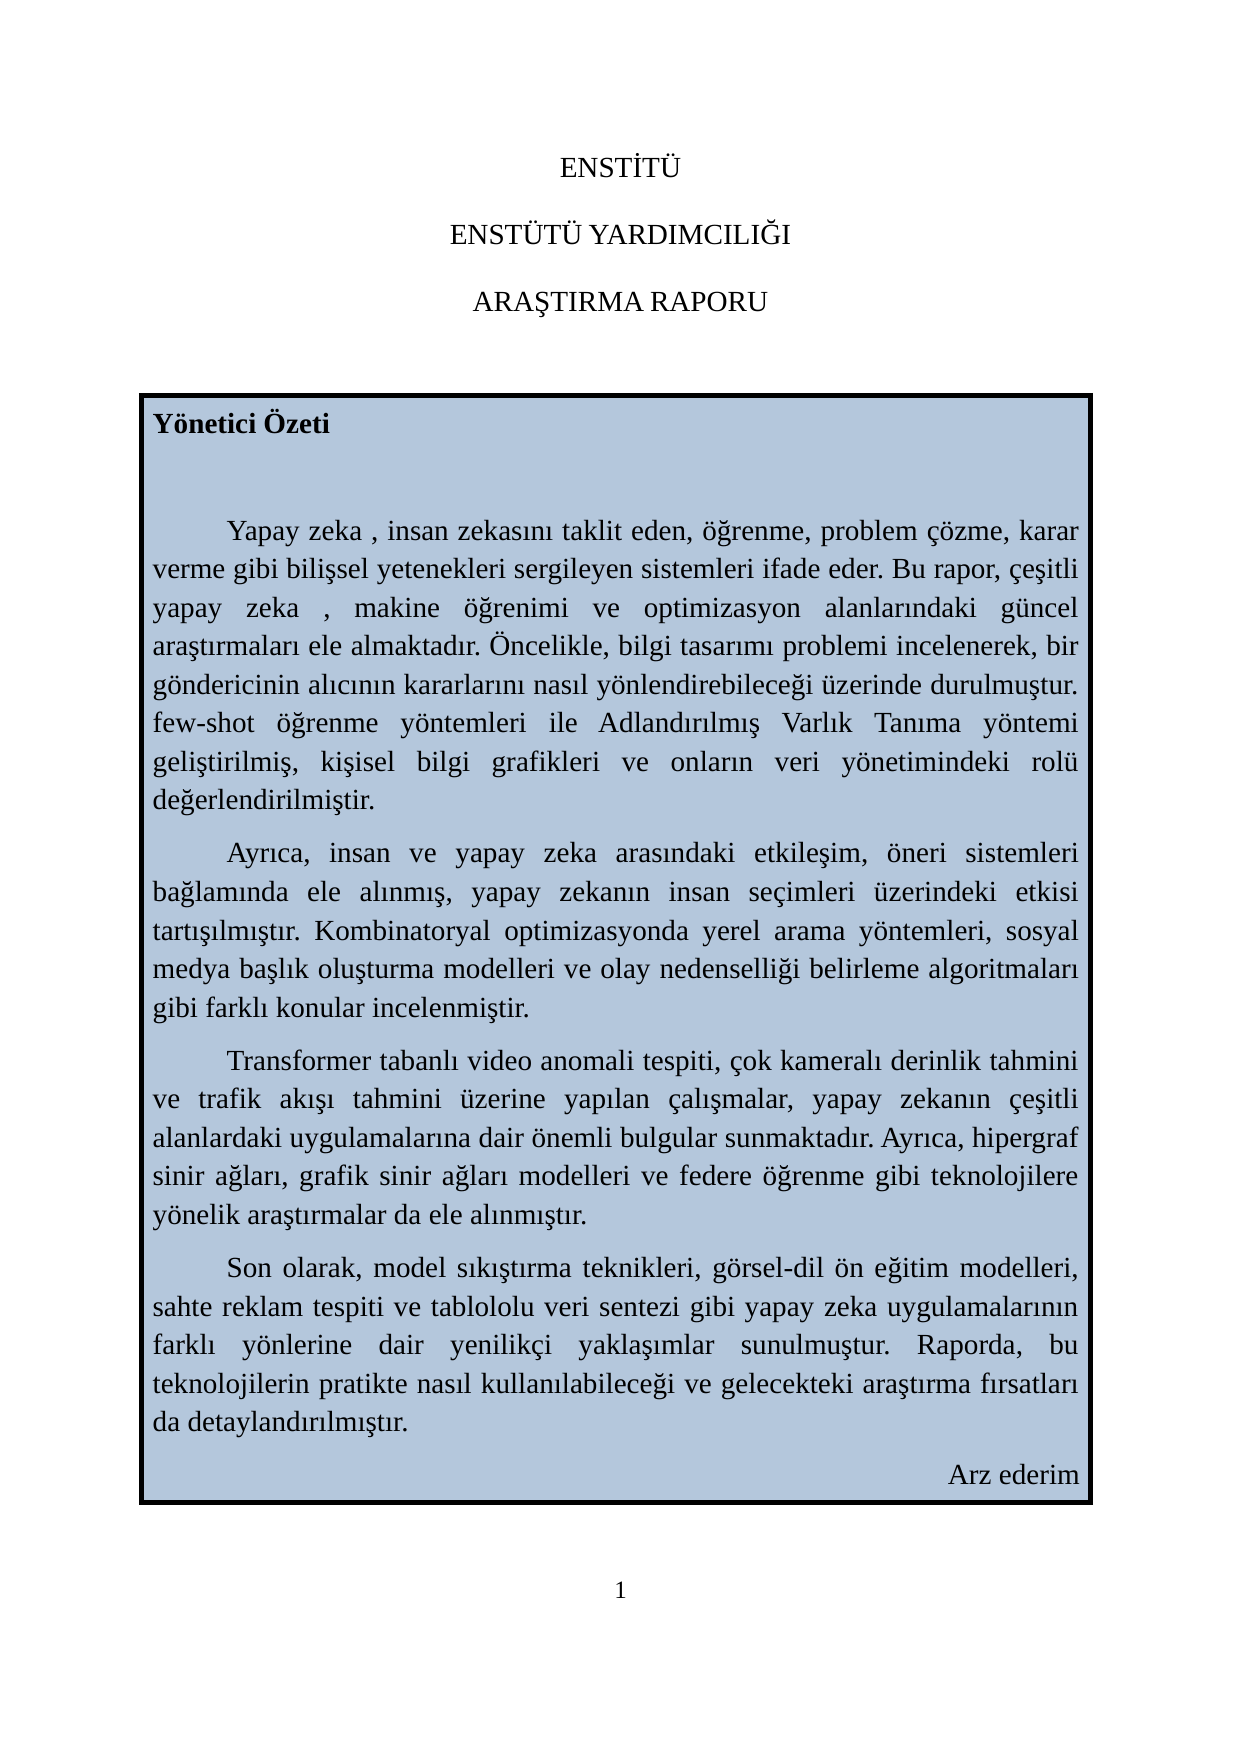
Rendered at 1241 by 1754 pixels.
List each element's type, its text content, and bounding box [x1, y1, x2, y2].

text ARAŞTIRMA RAPORU [150, 284, 1091, 318]
text ENSTÜTÜ YARDIMCILIĞI [150, 217, 1091, 251]
text Yönetici Özeti [152, 406, 1079, 440]
text Transformer tabanlı video anomali tespiti, çok kameralı derinlik tahmini ve trafik akışı tahmini üzerine yapılan çalışmalar, yapay zekanın çeşitli alanlardaki uygulamalarına dair önemli bulgular sunmaktadır. Ayrıca, hipergraf sinir ağları, grafik sinir ağları modelleri ve federe öğrenme gibi teknolojilere yönelik araştırmalar da ele alınmıştır. [152, 1043, 1079, 1231]
text Son olarak, model sıkıştırma teknikleri, görsel-dil ön eğitim modelleri, sahte reklam tespiti ve tablololu veri sentezi gibi yapay zeka uygulamalarının farklı yönlerine dair yenilikçi yaklaşımlar sunulmuştur. Raporda, bu teknolojilerin pratikte nasıl kullanılabileceği ve gelecekteki araştırma fırsatları da detaylandırılmıştır. [152, 1250, 1079, 1438]
text Arz ederim [152, 1457, 1079, 1491]
text Ayrıca, insan ve yapay zeka arasındaki etkileşim, öneri sistemleri bağlamında ele alınmış, yapay zekanın insan seçimleri üzerindeki etkisi tartışılmıştır. Kombinatoryal optimizasyonda yerel arama yöntemleri, sosyal medya başlık oluşturma modelleri ve olay nedenselliği belirleme algoritmaları gibi farklı konular incelenmiştir. [152, 836, 1079, 1023]
text ENSTİTÜ [150, 150, 1091, 183]
text Yapay zeka , insan zekasını taklit eden, öğrenme, problem çözme, karar verme gibi bilişsel yetenekleri sergileyen sistemleri ifade eder. Bu rapor, çeşitli yapay zeka , makine öğrenimi ve optimizasyon alanlarındaki güncel araştırmaları ele almaktadır. Öncelikle, bilgi tasarımı problemi incelenerek, bir göndericinin alıcının kararlarını nasıl yönlendirebileceği üzerinde durulmuştur. few-shot öğrenme yöntemleri ile Adlandırılmış Varlık Tanıma yöntemi geliştirilmiş, kişisel bilgi grafikleri ve onların veri yönetimindeki rolü değerlendirilmiştir. [152, 513, 1079, 816]
